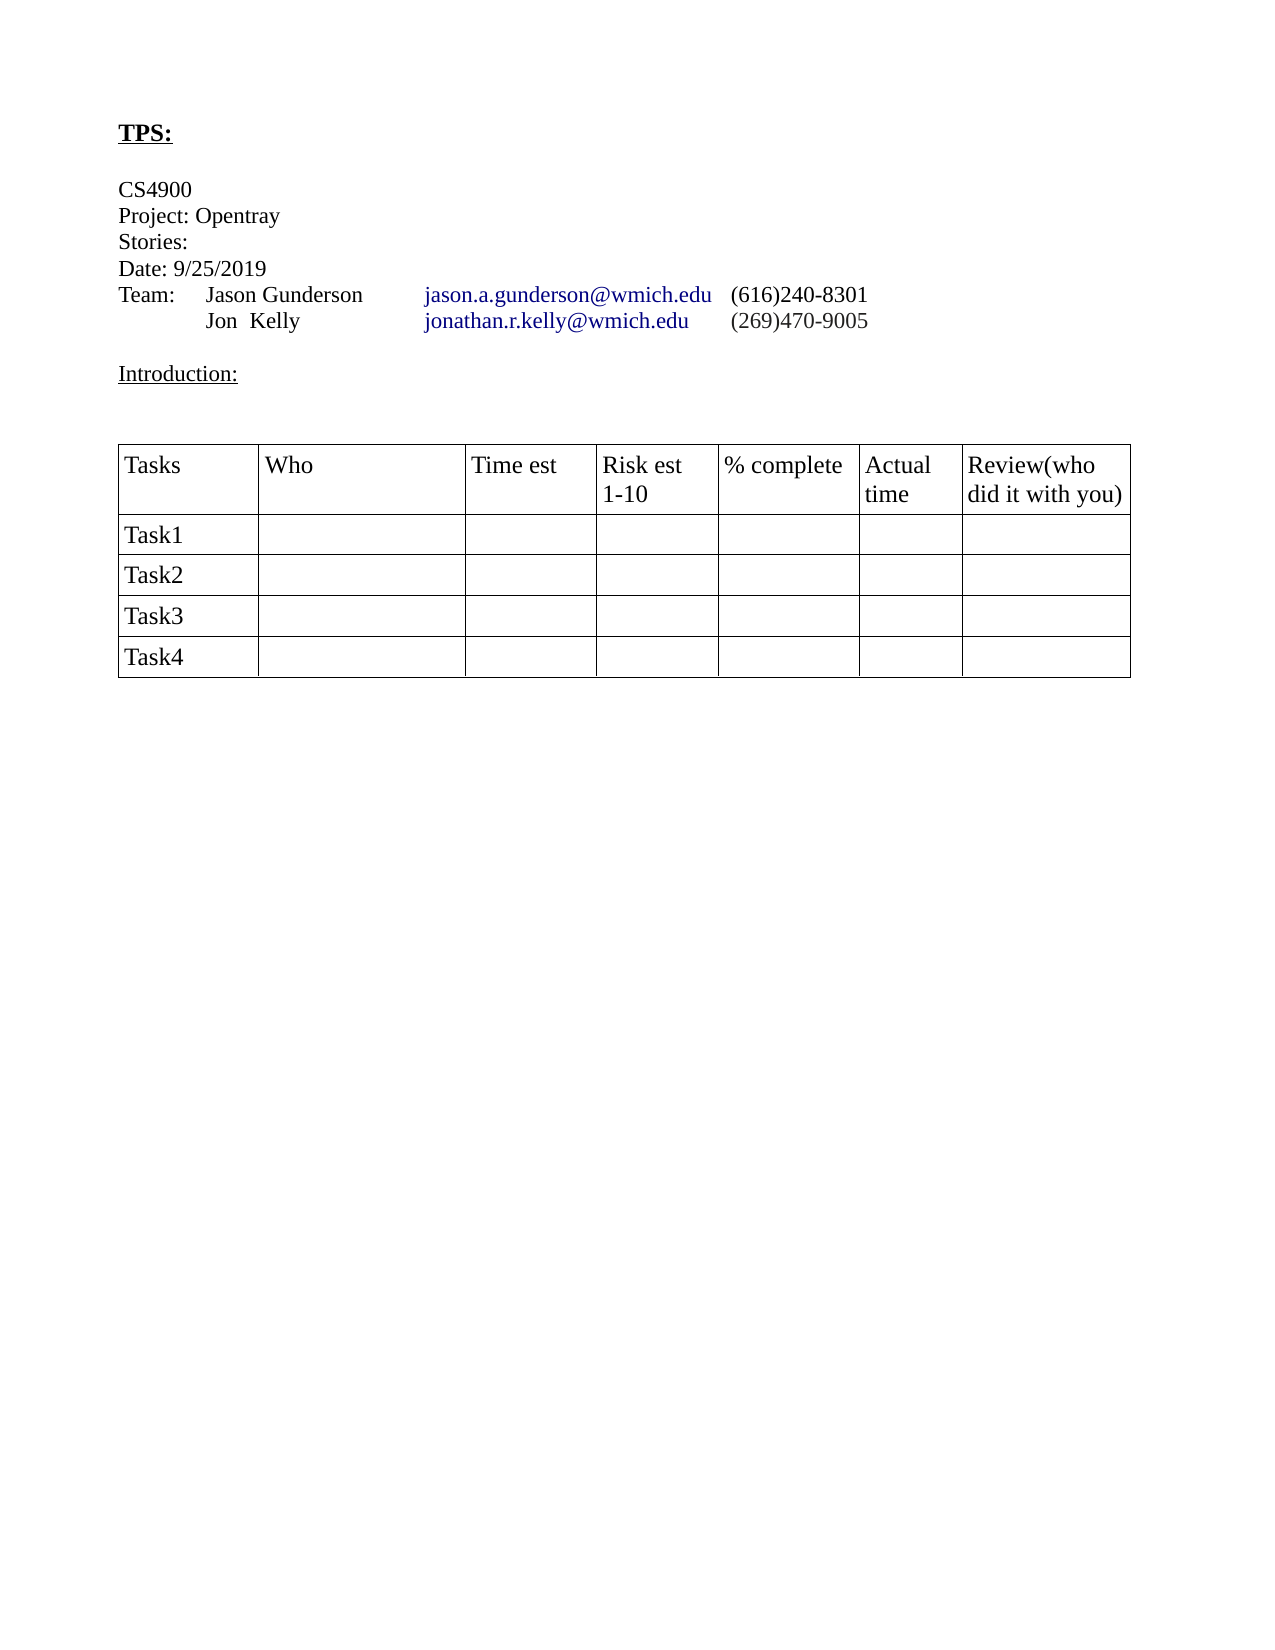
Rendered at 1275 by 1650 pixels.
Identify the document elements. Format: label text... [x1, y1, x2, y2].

text Jon Kelly jonathan.r.kelly@wmich.edu (269)470-9005 [118, 307, 1157, 334]
table_cell [719, 596, 859, 636]
table_cell [597, 596, 718, 636]
table_header Time est [466, 445, 596, 513]
table_cell [597, 637, 718, 676]
table_cell [466, 637, 596, 676]
table_cell [719, 555, 859, 595]
table_cell [259, 596, 465, 636]
table_header Risk est 1-10 [597, 445, 718, 513]
table_cell [963, 596, 1130, 636]
text Introduction: [118, 360, 1157, 386]
text Team: Jason Gunderson jason.a.gunderson@wmich.edu (616)240-8301 [118, 281, 1157, 307]
table_cell [597, 515, 718, 554]
table_header Actual time [860, 445, 962, 513]
table_cell Task1 [119, 515, 258, 554]
table_header Review(who did it with you) [963, 445, 1130, 513]
table_cell [719, 637, 859, 676]
table_header % complete [719, 445, 859, 513]
table_cell [860, 596, 962, 636]
table_header Who [259, 445, 465, 513]
text TPS: [118, 118, 1157, 147]
text CS4900 [118, 176, 1157, 202]
table_cell [259, 515, 465, 554]
table_cell [719, 515, 859, 554]
text Date: 9/25/2019 [118, 255, 1157, 281]
table_cell [860, 555, 962, 595]
table_cell [597, 555, 718, 595]
table_header Tasks [119, 445, 258, 513]
table_cell [466, 555, 596, 595]
table_cell [466, 596, 596, 636]
table_cell [963, 555, 1130, 595]
table_cell [963, 637, 1130, 676]
table_cell Task3 [119, 596, 258, 636]
table_cell [860, 637, 962, 676]
table_cell [860, 515, 962, 554]
table_cell [259, 555, 465, 595]
table_cell Task2 [119, 555, 258, 595]
table_cell Task4 [119, 637, 258, 676]
table_cell [466, 515, 596, 554]
text Stories: [118, 228, 1157, 255]
table_cell [259, 637, 465, 676]
text Project: Opentray [118, 202, 1157, 228]
table_cell [963, 515, 1130, 554]
